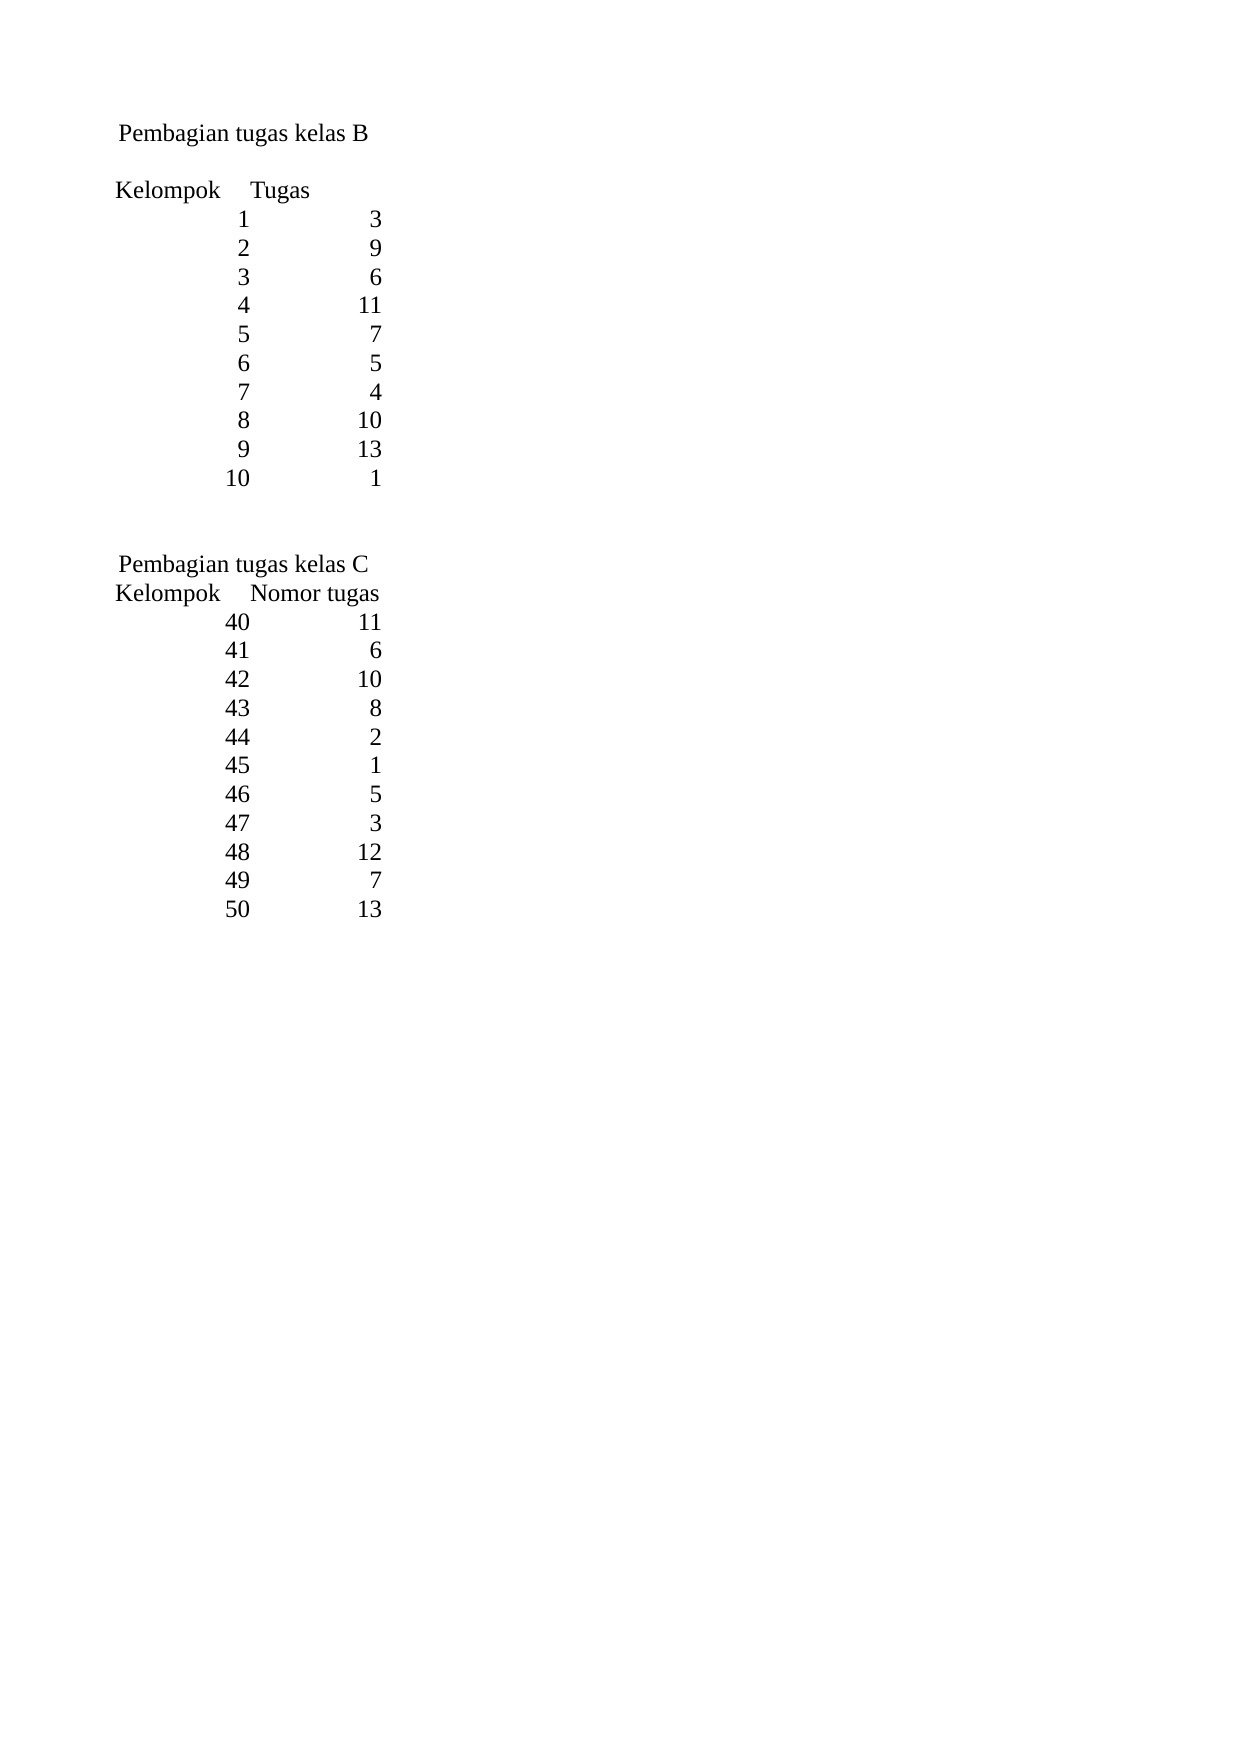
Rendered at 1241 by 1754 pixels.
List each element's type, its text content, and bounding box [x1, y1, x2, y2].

table_cell 12 [250, 837, 382, 866]
table_cell 7 [250, 319, 382, 348]
table_cell 3 [250, 204, 382, 233]
table_cell 5 [250, 348, 382, 377]
table_cell 13 [250, 894, 382, 923]
table_cell 47 [115, 808, 250, 837]
table_cell 11 [250, 291, 382, 319]
table_cell 4 [250, 377, 382, 406]
table_cell 9 [250, 233, 382, 262]
table_cell 10 [115, 463, 250, 492]
table_cell 1 [250, 751, 382, 779]
table_cell 49 [115, 866, 250, 894]
table_cell 10 [250, 664, 382, 693]
table_cell 42 [115, 664, 250, 693]
text Pembagian tugas kelas B [118, 118, 1122, 147]
table_cell 7 [250, 866, 382, 894]
table_cell 8 [115, 406, 250, 434]
text Pembagian tugas kelas C [118, 549, 1122, 578]
table_cell 6 [250, 636, 382, 664]
table_header Kelompok [115, 578, 250, 607]
table_cell 43 [115, 693, 250, 722]
table_cell 2 [115, 233, 250, 262]
table_cell 41 [115, 636, 250, 664]
table_cell 46 [115, 779, 250, 808]
table_cell 10 [250, 406, 382, 434]
table_cell 9 [115, 434, 250, 463]
table_header Nomor tugas [250, 578, 382, 607]
table_cell 45 [115, 751, 250, 779]
table_cell 13 [250, 434, 382, 463]
table_cell 5 [250, 779, 382, 808]
table_cell 7 [115, 377, 250, 406]
table_cell 8 [250, 693, 382, 722]
table_cell 48 [115, 837, 250, 866]
table_cell 44 [115, 722, 250, 751]
table_cell 5 [115, 319, 250, 348]
table_cell 3 [250, 808, 382, 837]
table_cell 2 [250, 722, 382, 751]
table_cell 4 [115, 291, 250, 319]
table_header Tugas [250, 176, 382, 204]
table_cell 40 [115, 607, 250, 636]
table_cell 1 [115, 204, 250, 233]
table_cell 50 [115, 894, 250, 923]
table_cell 6 [115, 348, 250, 377]
table_cell 3 [115, 262, 250, 291]
table_header Kelompok [115, 176, 250, 204]
table_cell 1 [250, 463, 382, 492]
table_cell 6 [250, 262, 382, 291]
table_cell 11 [250, 607, 382, 636]
